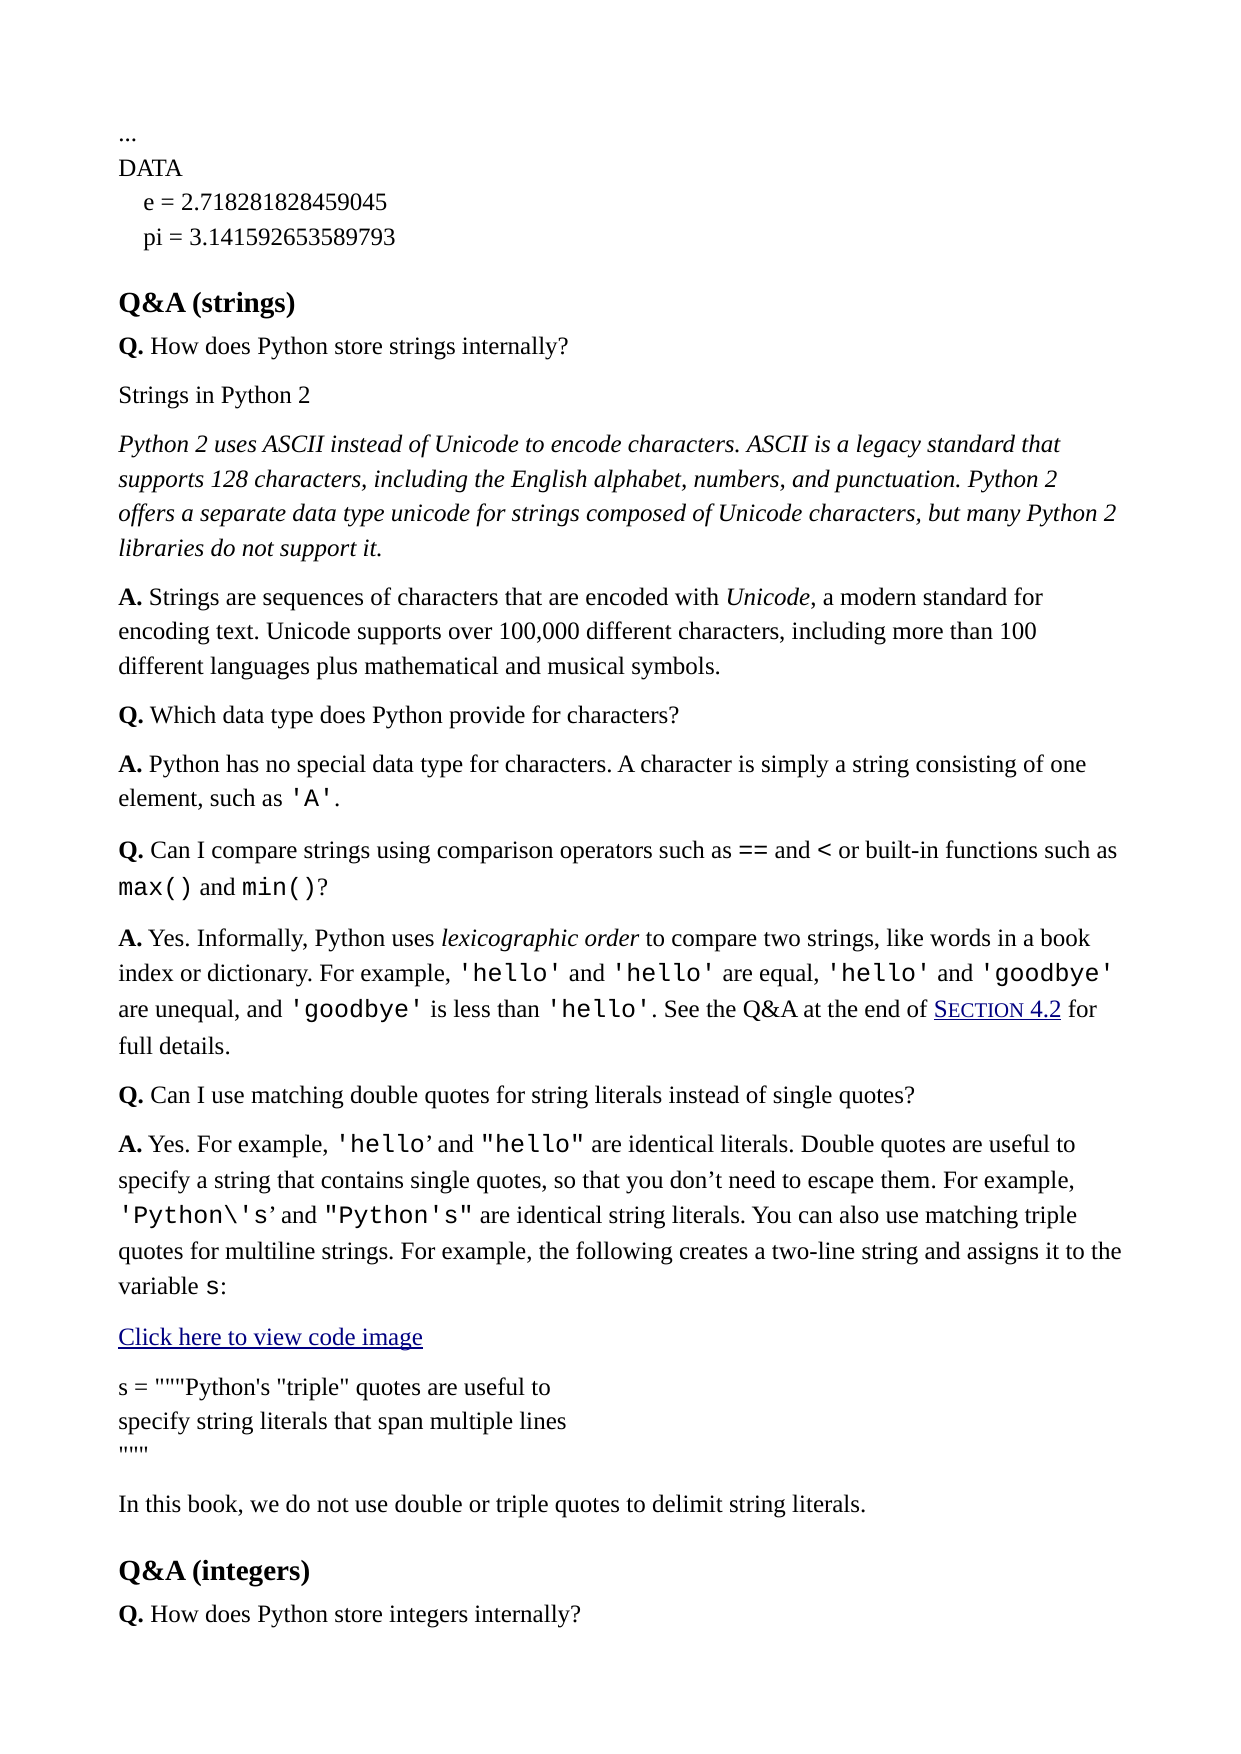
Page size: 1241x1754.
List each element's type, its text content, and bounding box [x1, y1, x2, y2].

text Q. Can I compare strings using comparison operators such as == and < or built-in functions such as max() and min()? [118, 835, 1122, 902]
text A. Strings are sequences of characters that are encoded with Unicode, a modern standard for encoding text. Unicode supports over 100,000 different characters, including more than 100 different languages plus mathematical and musical symbols. [118, 582, 1122, 679]
text Strings in Python 2 [118, 380, 1122, 409]
text A. Yes. For example, 'hello’ and "hello" are identical literals. Double quotes are useful to specify a string that contains single quotes, so that you don’t need to escape them. For example, 'Python\'s’ and "Python's" are identical string literals. You can also use matching triple quotes for multiline strings. For example, the following creates a two-line string and assigns it to the variable s: [118, 1129, 1122, 1302]
text s = """Python's "triple" quotes are useful to specify string literals that span multiple lines """ [118, 1372, 1122, 1469]
text Q. How does Python store integers internally? [118, 1599, 1122, 1628]
text Click here to view code image [118, 1322, 1122, 1351]
text In this book, we do not use double or triple quotes to delimit string literals. [118, 1489, 1122, 1518]
text ... DATA e = 2.718281828459045 pi = 3.141592653589793 [118, 118, 1122, 250]
text A. Python has no special data type for characters. A character is simply a string consisting of one element, such as 'A'. [118, 749, 1122, 814]
text Q. Which data type does Python provide for characters? [118, 700, 1122, 729]
subtitle Q&A (integers) [118, 1553, 1122, 1587]
subtitle Q&A (strings) [118, 285, 1122, 319]
text Python 2 uses ASCII instead of Unicode to encode characters. ASCII is a legacy standard that supports 128 characters, including the English alphabet, numbers, and punctuation. Python 2 offers a separate data type unicode for strings composed of Unicode characters, but many Python 2 libraries do not support it. [118, 429, 1122, 562]
text Q. How does Python store strings internally? [118, 331, 1122, 360]
text Q. Can I use matching double quotes for string literals instead of single quotes? [118, 1080, 1122, 1108]
text A. Yes. Informally, Python uses lexicographic order to compare two strings, like words in a book index or dictionary. For example, 'hello' and 'hello' are equal, 'hello' and 'goodbye' are unequal, and 'goodbye' is less than 'hello'. See the Q&A at the end of SECTION 4.2 for full details. [118, 923, 1122, 1059]
